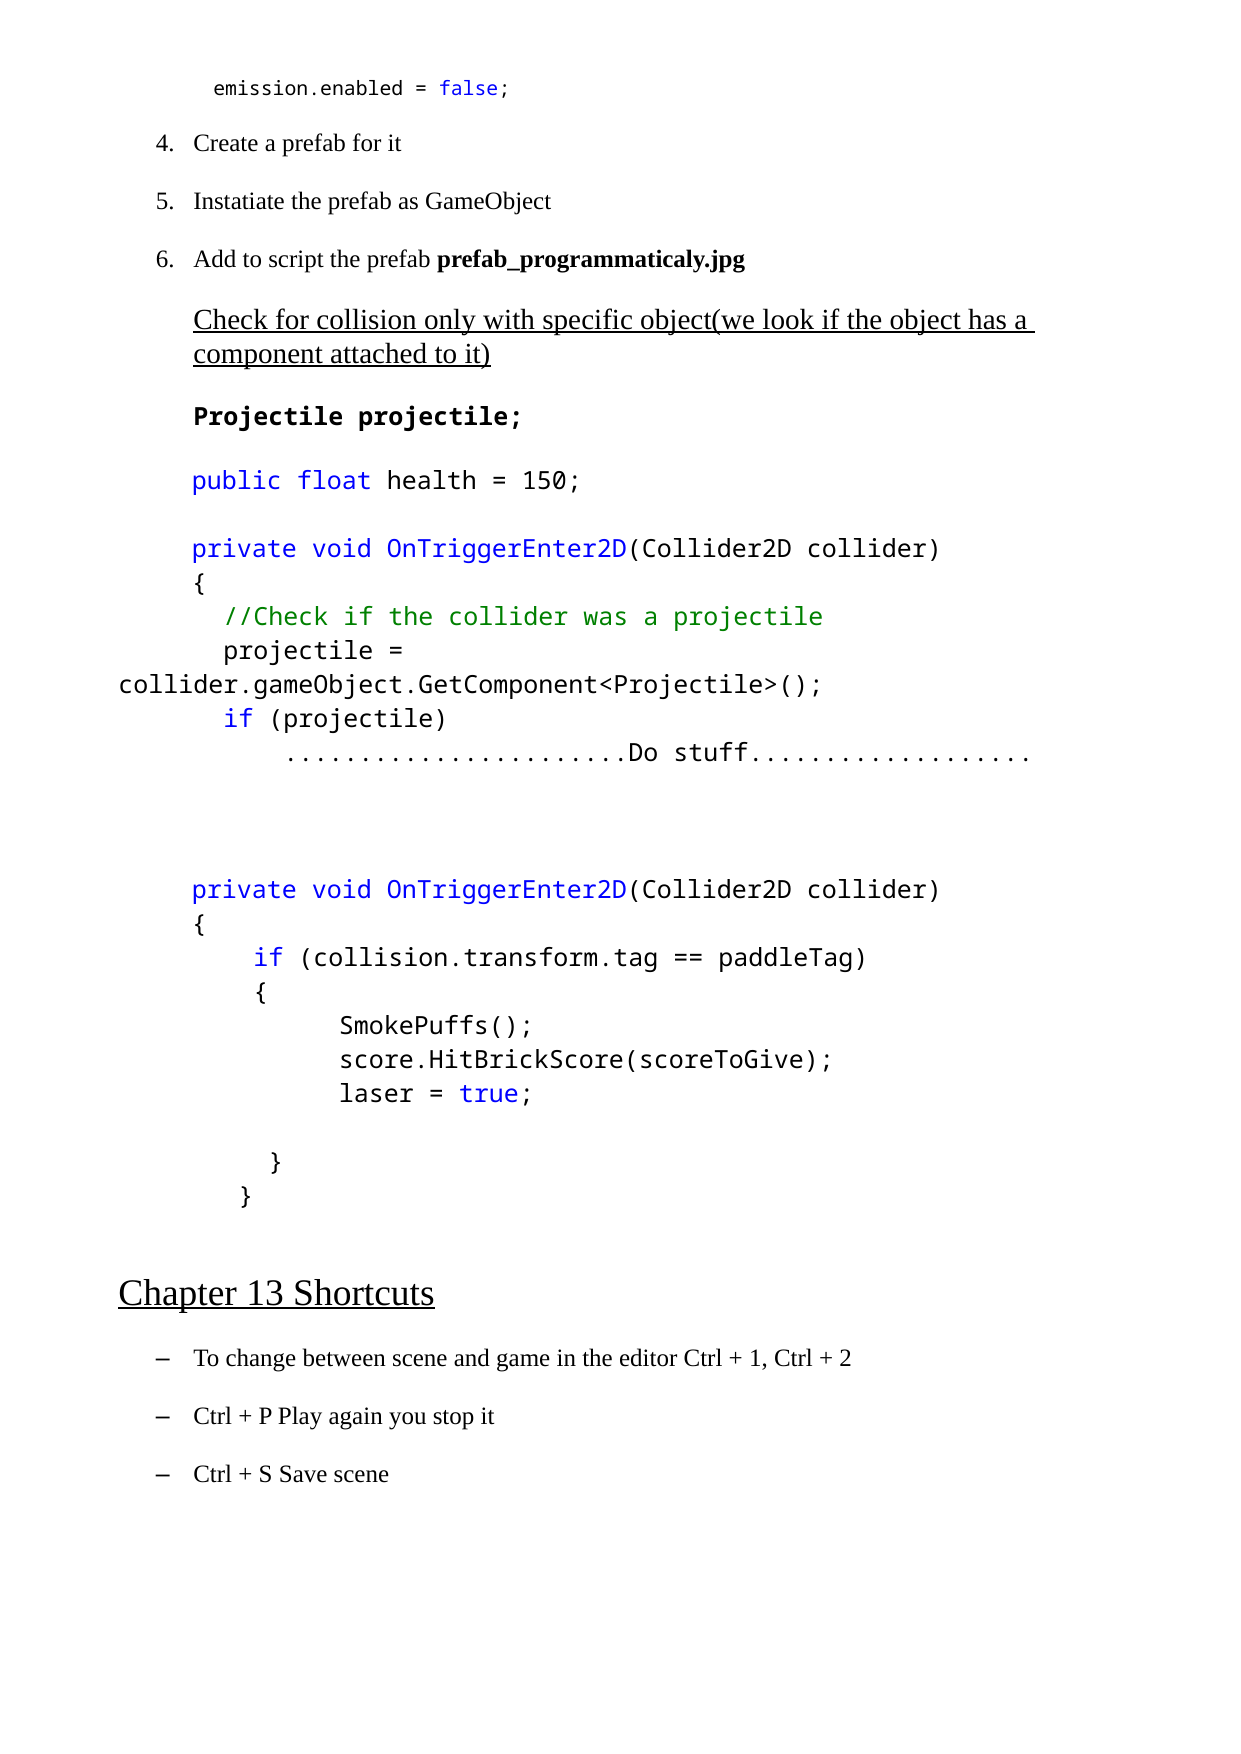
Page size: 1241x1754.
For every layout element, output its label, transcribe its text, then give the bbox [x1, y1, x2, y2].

text { [118, 565, 1122, 599]
text score.HitBrickScore(scoreToGive); [118, 1042, 1122, 1076]
text private void OnTriggerEnter2D(Collider2D collider) [118, 871, 1122, 905]
text //Check if the collider was a projectile [118, 599, 1122, 633]
list Projectile projectile; [156, 399, 1122, 433]
text if (projectile) [118, 701, 1122, 735]
text emission.enabled = false; [118, 74, 1122, 101]
text } [118, 1178, 1122, 1212]
text public float health = 150; [118, 462, 1122, 497]
text laser = true; [118, 1076, 1122, 1110]
list Check for collision only with specific object(we look if the object has a component attached to it) [156, 302, 1122, 369]
text projectile = collider.gameObject.GetComponent<Projectile>(); [118, 633, 1122, 701]
list Ctrl + S Save scene [156, 1459, 1122, 1488]
text .......................Do stuff................... [118, 735, 1122, 769]
list Instatiate the prefab as GameObject [156, 186, 1122, 215]
text private void OnTriggerEnter2D(Collider2D collider) [118, 531, 1122, 565]
text { [118, 973, 1122, 1007]
text SmokePuffs(); [118, 1007, 1122, 1042]
text { [118, 905, 1122, 939]
text } [118, 1144, 1122, 1178]
list Ctrl + P Play again you stop it [156, 1401, 1122, 1430]
list Create a prefab for it [156, 128, 1122, 156]
text Chapter 13 Shortcuts [118, 1270, 1122, 1313]
text if (collision.transform.tag == paddleTag) [118, 939, 1122, 973]
list To change between scene and game in the editor Ctrl + 1, Ctrl + 2 [156, 1343, 1122, 1371]
list Add to script the prefab prefab_programmaticaly.jpg [156, 244, 1122, 273]
